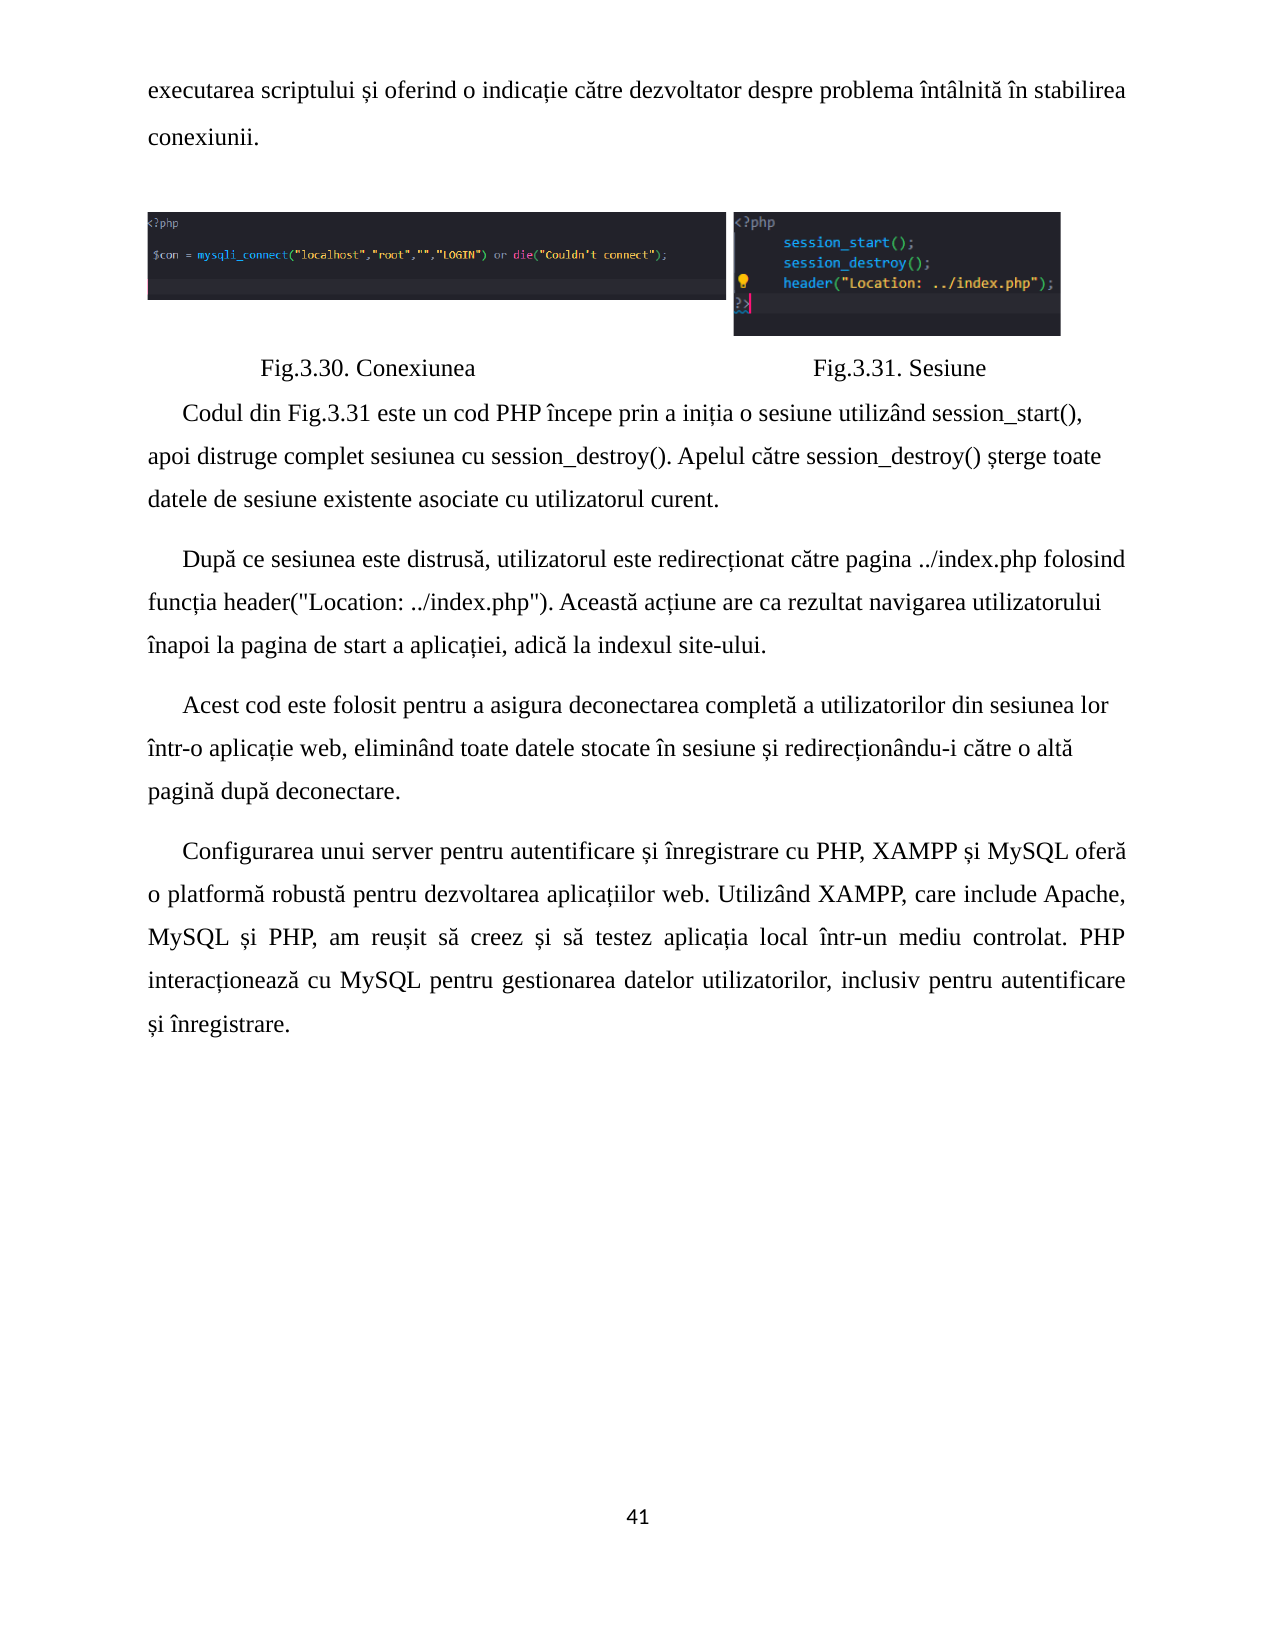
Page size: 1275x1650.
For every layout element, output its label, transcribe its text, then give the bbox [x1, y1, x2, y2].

text Codul din Fig.3.31 este un cod PHP începe prin a iniția o sesiune utilizând session_start(), apoi distruge complet sesiunea cu session_destroy(). Apelul către session_destroy() șterge toate datele de sesiune existente asociate cu utilizatorul curent. [148, 398, 1127, 513]
text După ce sesiunea este distrusă, utilizatorul este redirecționat către pagina ../index.php folosind funcția header("Location: ../index.php"). Această acțiune are ca rezultat navigarea utilizatorului înapoi la pagina de start a aplicației, adică la indexul site-ului. [148, 544, 1127, 659]
text Configurarea unui server pentru autentificare și înregistrare cu PHP, XAMPP și MySQL oferă o platformă robustă pentru dezvoltarea aplicațiilor web. Utilizând XAMPP, care include Apache, MySQL și PHP, am reușit să creez și să testez aplicația local într-un mediu controlat. PHP interacționează cu MySQL pentru gestionarea datelor utilizatorilor, inclusiv pentru autentificare și înregistrare. [148, 836, 1127, 1037]
text Acest cod este folosit pentru a asigura deconectarea completă a utilizatorilor din sesiunea lor într-o aplicație web, eliminând toate datele stocate în sesiune și redirecționându-i către o altă pagină după deconectare. [148, 690, 1127, 805]
text Fig.3.30. Conexiunea Fig.3.31. Sesiune [148, 353, 1127, 381]
text executarea scriptului și oferind o indicație către dezvoltator despre problema întâlnită în stabilirea conexiunii. [148, 75, 1127, 152]
